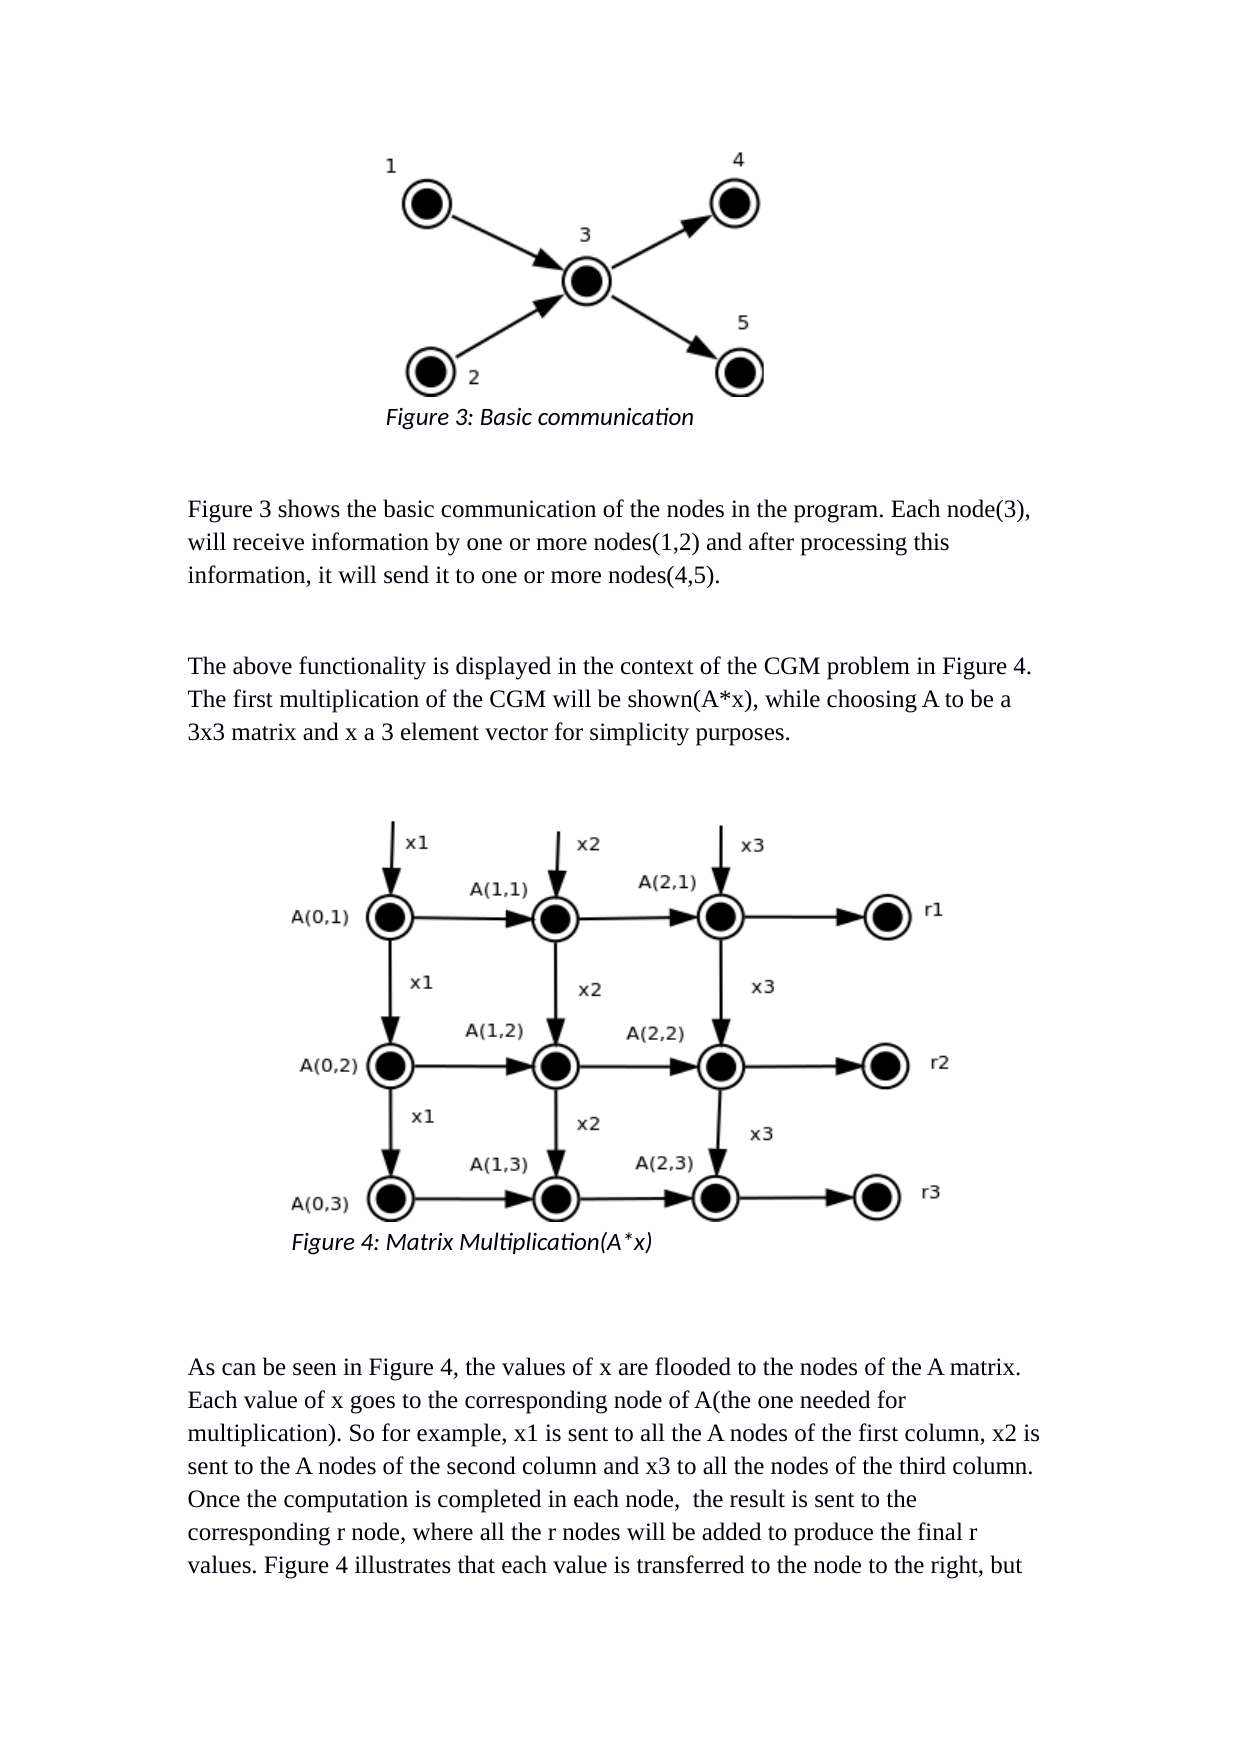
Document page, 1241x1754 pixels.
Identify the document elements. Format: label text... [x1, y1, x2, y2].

text Figure 4: Matrix Multiplication(A*x) [291, 1222, 949, 1257]
text As can be seen in Figure 4, the values of x are flooded to the nodes of the A matrix. Each value of x goes to the corresponding node of A(the one needed for multiplication). So for example, x1 is sent to all the A nodes of the first column, x2 is sent to the A nodes of the second column and x3 to all the nodes of the third column. Once the computation is completed in each node, the result is sent to the corresponding r node, where all the r nodes will be added to produce the final r values. Figure 4 illustrates that each value is transferred to the node to the right, but [187, 1352, 1053, 1579]
text Figure 3: Basic communication [386, 397, 764, 432]
picture [385, 148, 764, 397]
text Figure 3 shows the basic communication of the nodes in the program. Each node(3), will receive information by one or more nodes(1,2) and after processing this information, it will send it to one or more nodes(4,5). [187, 494, 1053, 589]
text The above functionality is displayed in the context of the CGM problem in Figure 4. The first multiplication of the CGM will be shown(A*x), while choosing A to be a 3x3 matrix and x a 3 element vector for simplicity purposes. [187, 651, 1053, 746]
picture [291, 820, 950, 1222]
